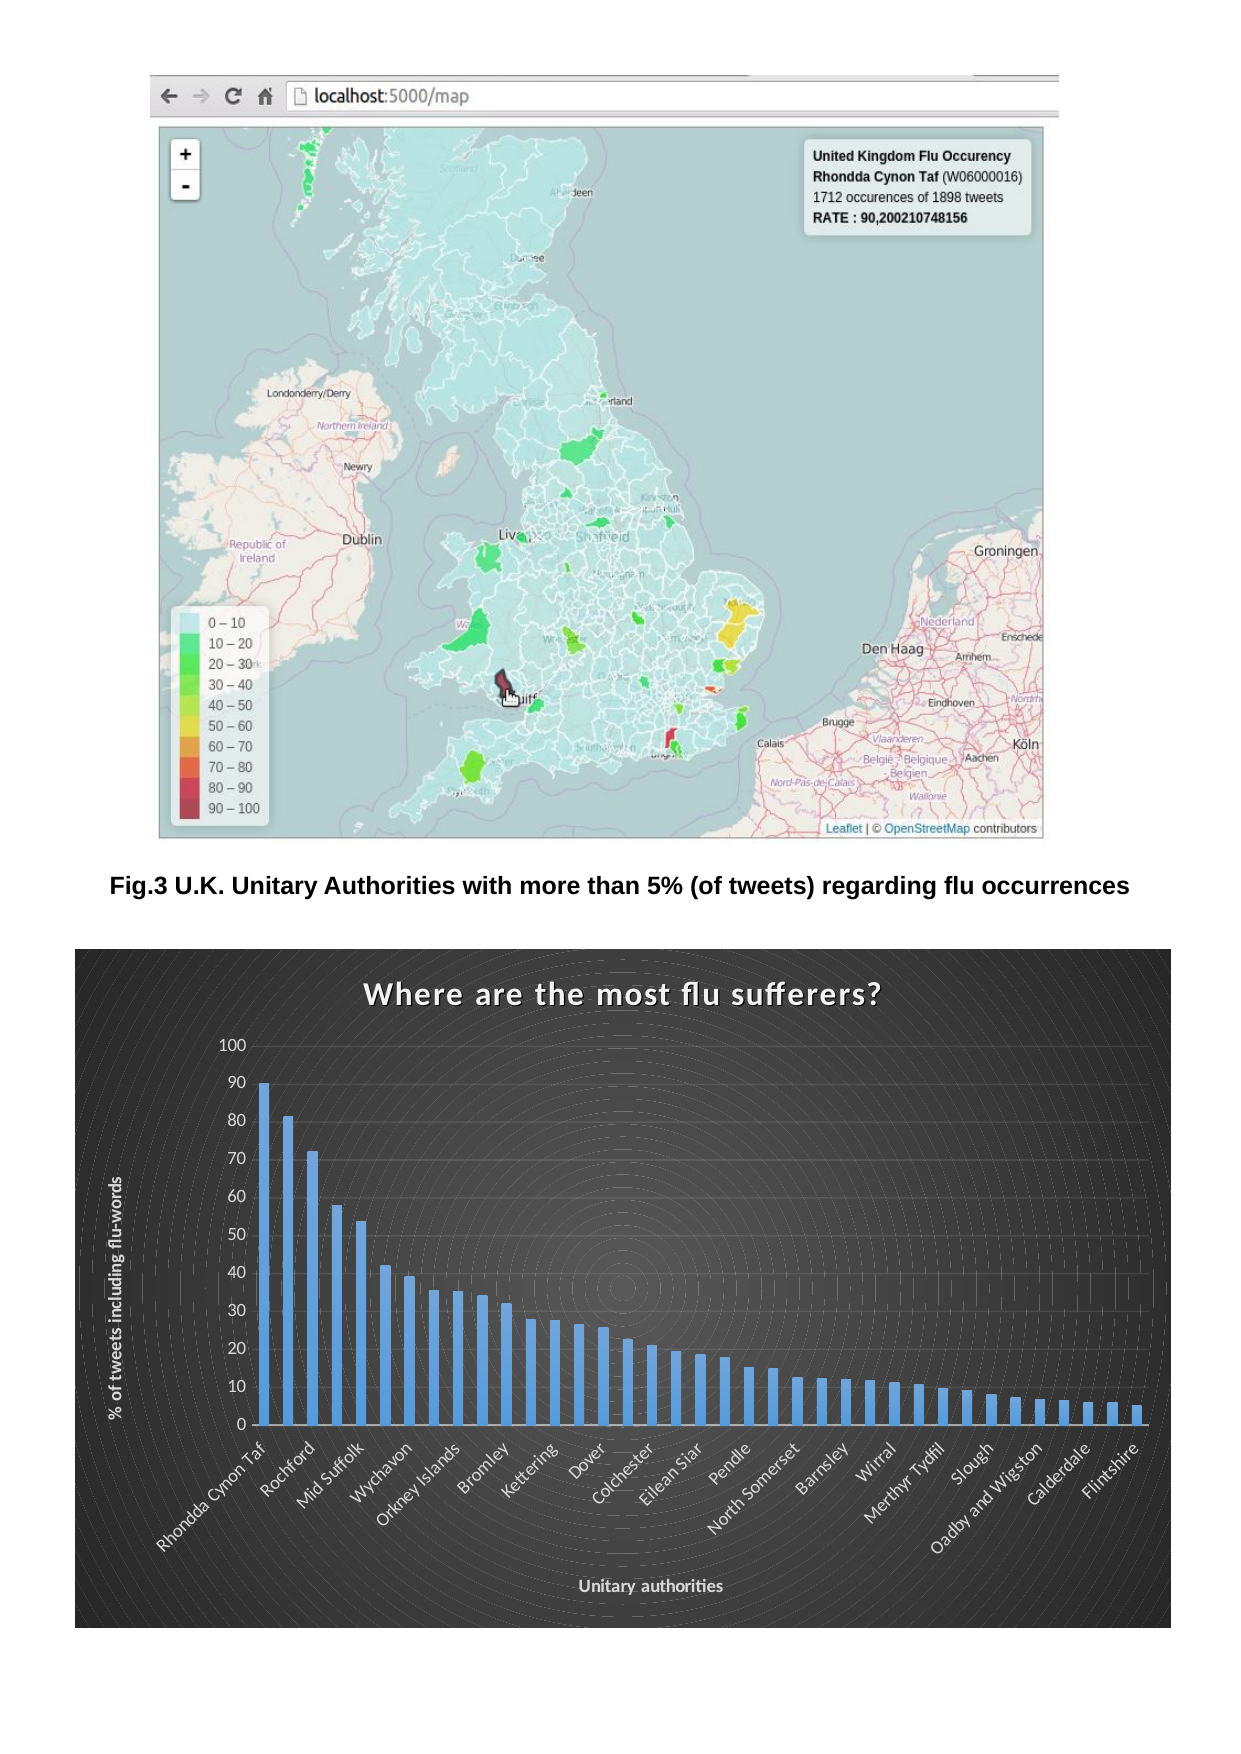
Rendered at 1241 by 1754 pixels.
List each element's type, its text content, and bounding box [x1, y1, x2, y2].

text Fig.3 U.K. Unitary Authorities with more than 5% (of tweets) regarding flu occurrences [75, 871, 1165, 899]
